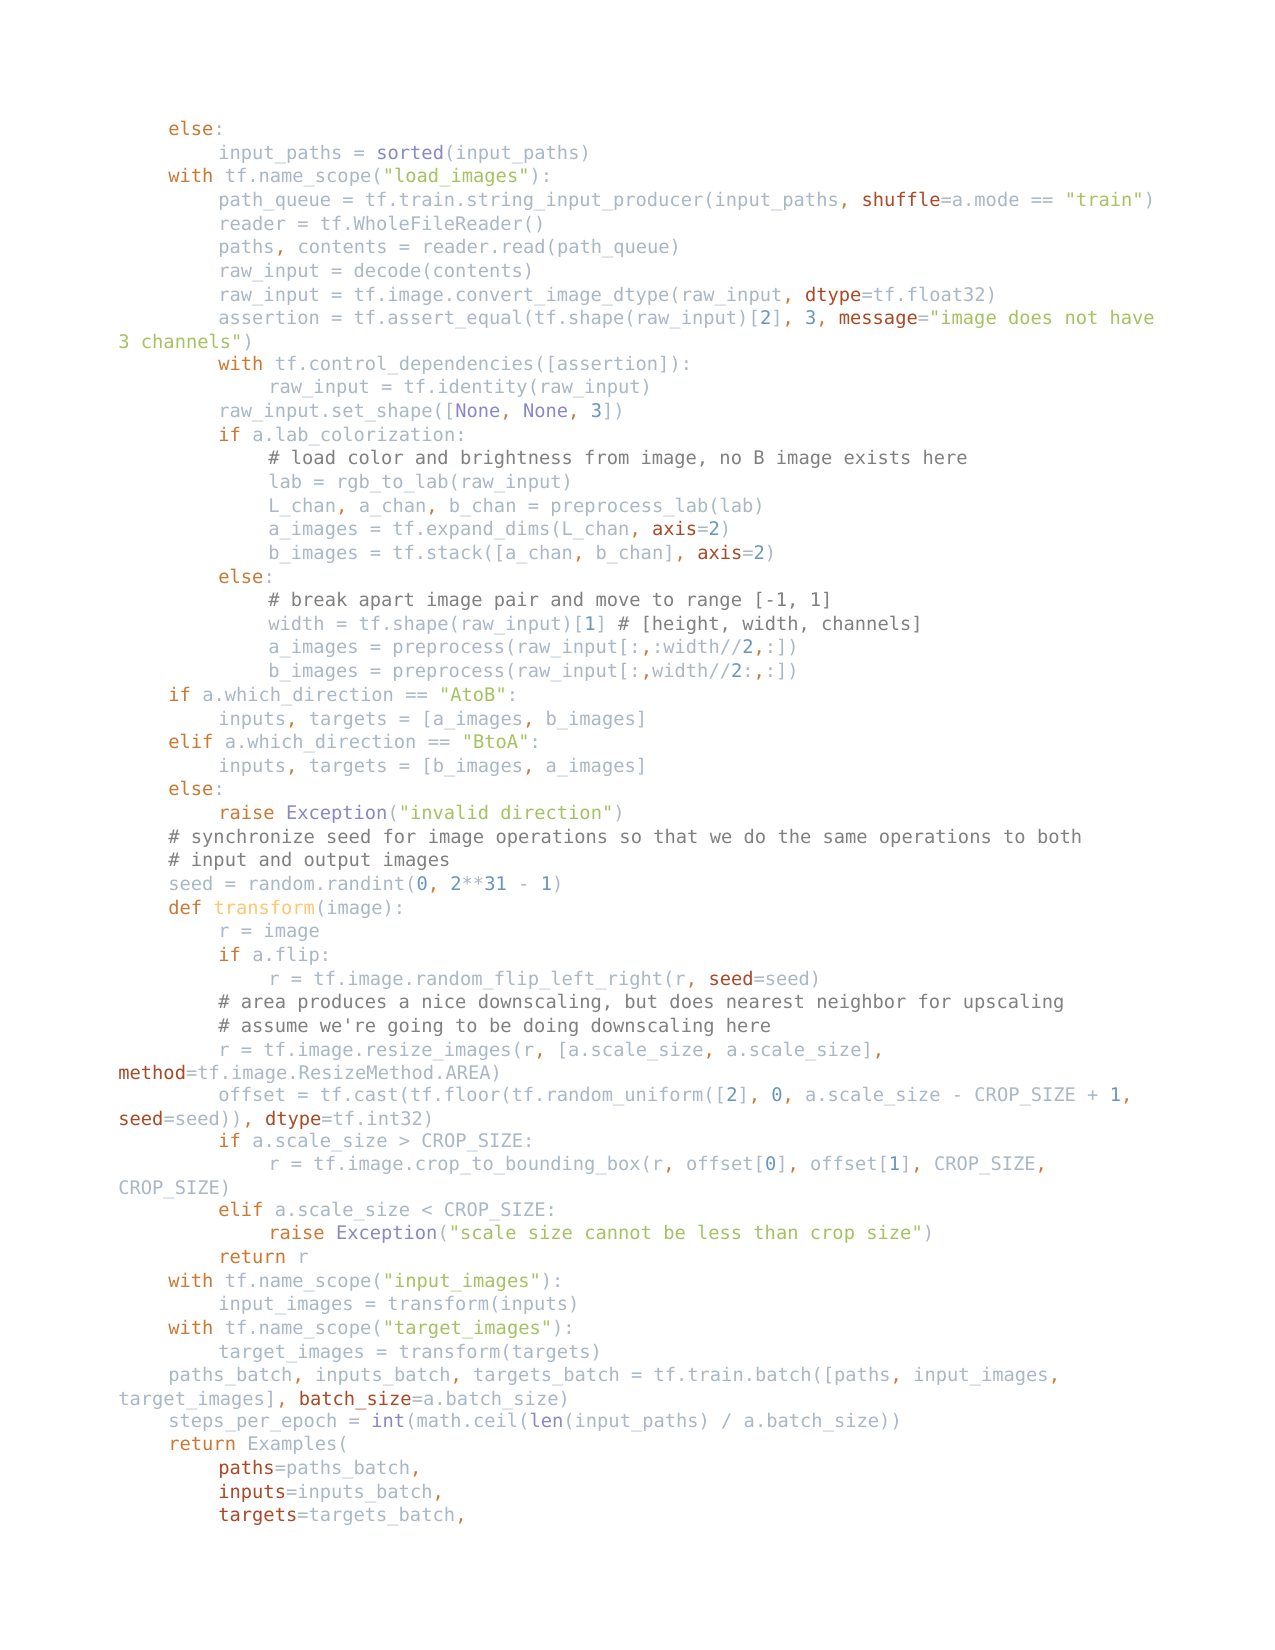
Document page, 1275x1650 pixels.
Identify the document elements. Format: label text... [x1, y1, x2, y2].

text lab = rgb_to_lab(raw_input) [118, 471, 1157, 495]
text with tf.name_scope("target_images"): [118, 1317, 1157, 1341]
text if a.which_direction == "AtoB": [118, 684, 1157, 707]
text r = tf.image.resize_images(r, [a.scale_size, a.scale_size], method=tf.image.ResizeMethod.AREA) [118, 1038, 1157, 1084]
text a_images = preprocess(raw_input[:,:width//2,:]) [118, 637, 1157, 660]
text raw_input.set_shape([None, None, 3]) [118, 400, 1157, 424]
text if a.scale_size > CROP_SIZE: [118, 1129, 1157, 1153]
text r = image [118, 920, 1157, 944]
text target_images = transform(targets) [118, 1341, 1157, 1364]
text path_queue = tf.train.string_input_producer(input_paths, shuffle=a.mode == "train") [118, 189, 1157, 213]
text inputs=inputs_batch, [118, 1481, 1157, 1504]
text reader = tf.WholeFileReader() [118, 213, 1157, 236]
text with tf.name_scope("input_images"): [118, 1270, 1157, 1293]
text else: [118, 118, 1157, 142]
text raise Exception("invalid direction") [118, 802, 1157, 826]
text b_images = preprocess(raw_input[:,width//2:,:]) [118, 660, 1157, 684]
text # assume we're going to be doing downscaling here [118, 1015, 1157, 1038]
text input_images = transform(inputs) [118, 1293, 1157, 1317]
text if a.lab_colorization: [118, 424, 1157, 447]
text steps_per_epoch = int(math.ceil(len(input_paths) / a.batch_size)) [118, 1410, 1157, 1433]
text inputs, targets = [a_images, b_images] [118, 707, 1157, 731]
text paths=paths_batch, [118, 1457, 1157, 1481]
text with tf.control_dependencies([assertion]): [118, 353, 1157, 376]
text inputs, targets = [b_images, a_images] [118, 755, 1157, 778]
text L_chan, a_chan, b_chan = preprocess_lab(lab) [118, 495, 1157, 518]
text targets=targets_batch, [118, 1504, 1157, 1528]
text raise Exception("scale size cannot be less than crop size") [118, 1222, 1157, 1246]
text assertion = tf.assert_equal(tf.shape(raw_input)[2], 3, message="image does not have 3 channels") [118, 307, 1157, 353]
text # load color and brightness from image, no B image exists here [118, 447, 1157, 471]
text r = tf.image.crop_to_bounding_box(r, offset[0], offset[1], CROP_SIZE, CROP_SIZE) [118, 1153, 1157, 1199]
text # area produces a nice downscaling, but does nearest neighbor for upscaling [118, 991, 1157, 1015]
text with tf.name_scope("load_images"): [118, 165, 1157, 189]
text # break apart image pair and move to range [-1, 1] [118, 589, 1157, 613]
text offset = tf.cast(tf.floor(tf.random_uniform([2], 0, a.scale_size - CROP_SIZE + 1, seed=seed)), dtype=tf.int32) [118, 1084, 1157, 1129]
text if a.flip: [118, 944, 1157, 968]
text paths_batch, inputs_batch, targets_batch = tf.train.batch([paths, input_images, target_images], batch_size=a.batch_size) [118, 1364, 1157, 1410]
text return r [118, 1246, 1157, 1270]
text a_images = tf.expand_dims(L_chan, axis=2) [118, 518, 1157, 542]
text r = tf.image.random_flip_left_right(r, seed=seed) [118, 968, 1157, 991]
text else: [118, 778, 1157, 802]
text raw_input = decode(contents) [118, 260, 1157, 284]
text else: [118, 566, 1157, 589]
text # input and output images [118, 849, 1157, 873]
text width = tf.shape(raw_input)[1] # [height, width, channels] [118, 613, 1157, 637]
text seed = random.randint(0, 2**31 - 1) [118, 873, 1157, 897]
text # synchronize seed for image operations so that we do the same operations to both [118, 826, 1157, 849]
text elif a.which_direction == "BtoA": [118, 731, 1157, 755]
text elif a.scale_size < CROP_SIZE: [118, 1199, 1157, 1222]
text return Examples( [118, 1433, 1157, 1457]
text raw_input = tf.image.convert_image_dtype(raw_input, dtype=tf.float32) [118, 284, 1157, 307]
text def transform(image): [118, 897, 1157, 920]
text b_images = tf.stack([a_chan, b_chan], axis=2) [118, 542, 1157, 566]
text input_paths = sorted(input_paths) [118, 142, 1157, 165]
text paths, contents = reader.read(path_queue) [118, 236, 1157, 260]
text raw_input = tf.identity(raw_input) [118, 376, 1157, 400]
